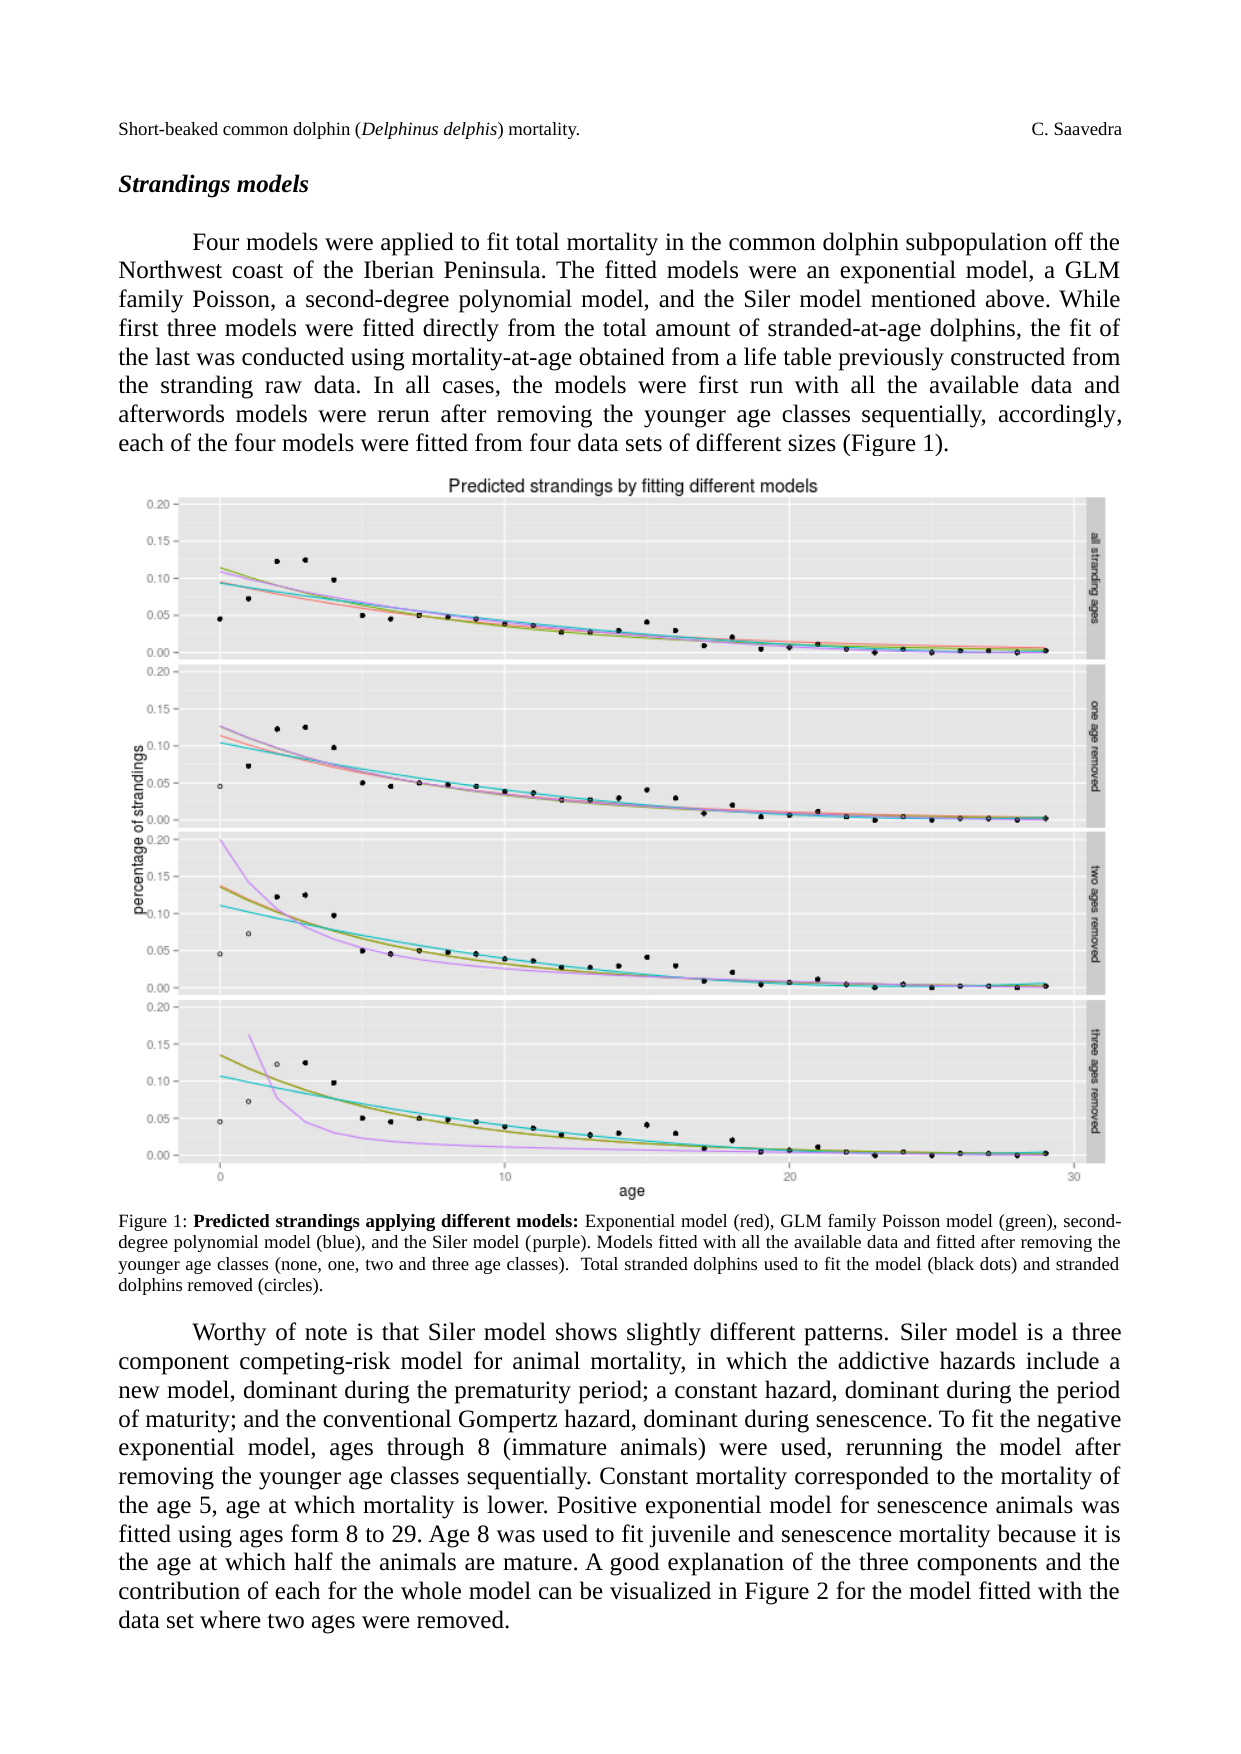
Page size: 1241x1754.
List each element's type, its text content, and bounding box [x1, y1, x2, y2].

text Worthy of note is that Siler model shows slightly different patterns. Siler model is a three component competing-risk model for animal mortality, in which the addictive hazards include a new model, dominant during the prematurity period; a constant hazard, dominant during the period of maturity; and the conventional Gompertz hazard, dominant during senescence. To fit the negative exponential model, ages through 8 (immature animals) were used, rerunning the model after removing the younger age classes sequentially. Constant mortality corresponded to the mortality of the age 5, age at which mortality is lower. Positive exponential model for senescence animals was fitted using ages form 8 to 29. Age 8 was used to fit juvenile and senescence mortality because it is the age at which half the animals are mature. A good explanation of the three components and the contribution of each for the whole model can be visualized in Figure 2 for the model fitted with the data set where two ages were removed. [118, 1317, 1122, 1634]
text Strandings models [118, 169, 1122, 198]
picture [118, 456, 1123, 1210]
text Four models were applied to fit total mortality in the common dolphin subpopulation off the Northwest coast of the Iberian Peninsula. The fitted models were an exponential model, a GLM family Poisson, a second-degree polynomial model, and the Siler model mentioned above. While first three models were fitted directly from the total amount of stranded-at-age dolphins, the fit of the last was conducted using mortality-at-age obtained from a life table previously constructed from the stranding raw data. In all cases, the models were first run with all the available data and afterwords models were rerun after removing the younger age classes sequentially, accordingly, each of the four models were fitted from four data sets of different sizes (Figure 1). [118, 227, 1122, 456]
text Figure 1: Predicted strandings applying different models: Exponential model (red), GLM family Poisson model (green), second-degree polynomial model (blue), and the Siler model (purple). Models fitted with all the available data and fitted after removing the younger age classes (none, one, two and three age classes). Total stranded dolphins used to fit the model (black dots) and stranded dolphins removed (circles). [118, 1210, 1122, 1296]
